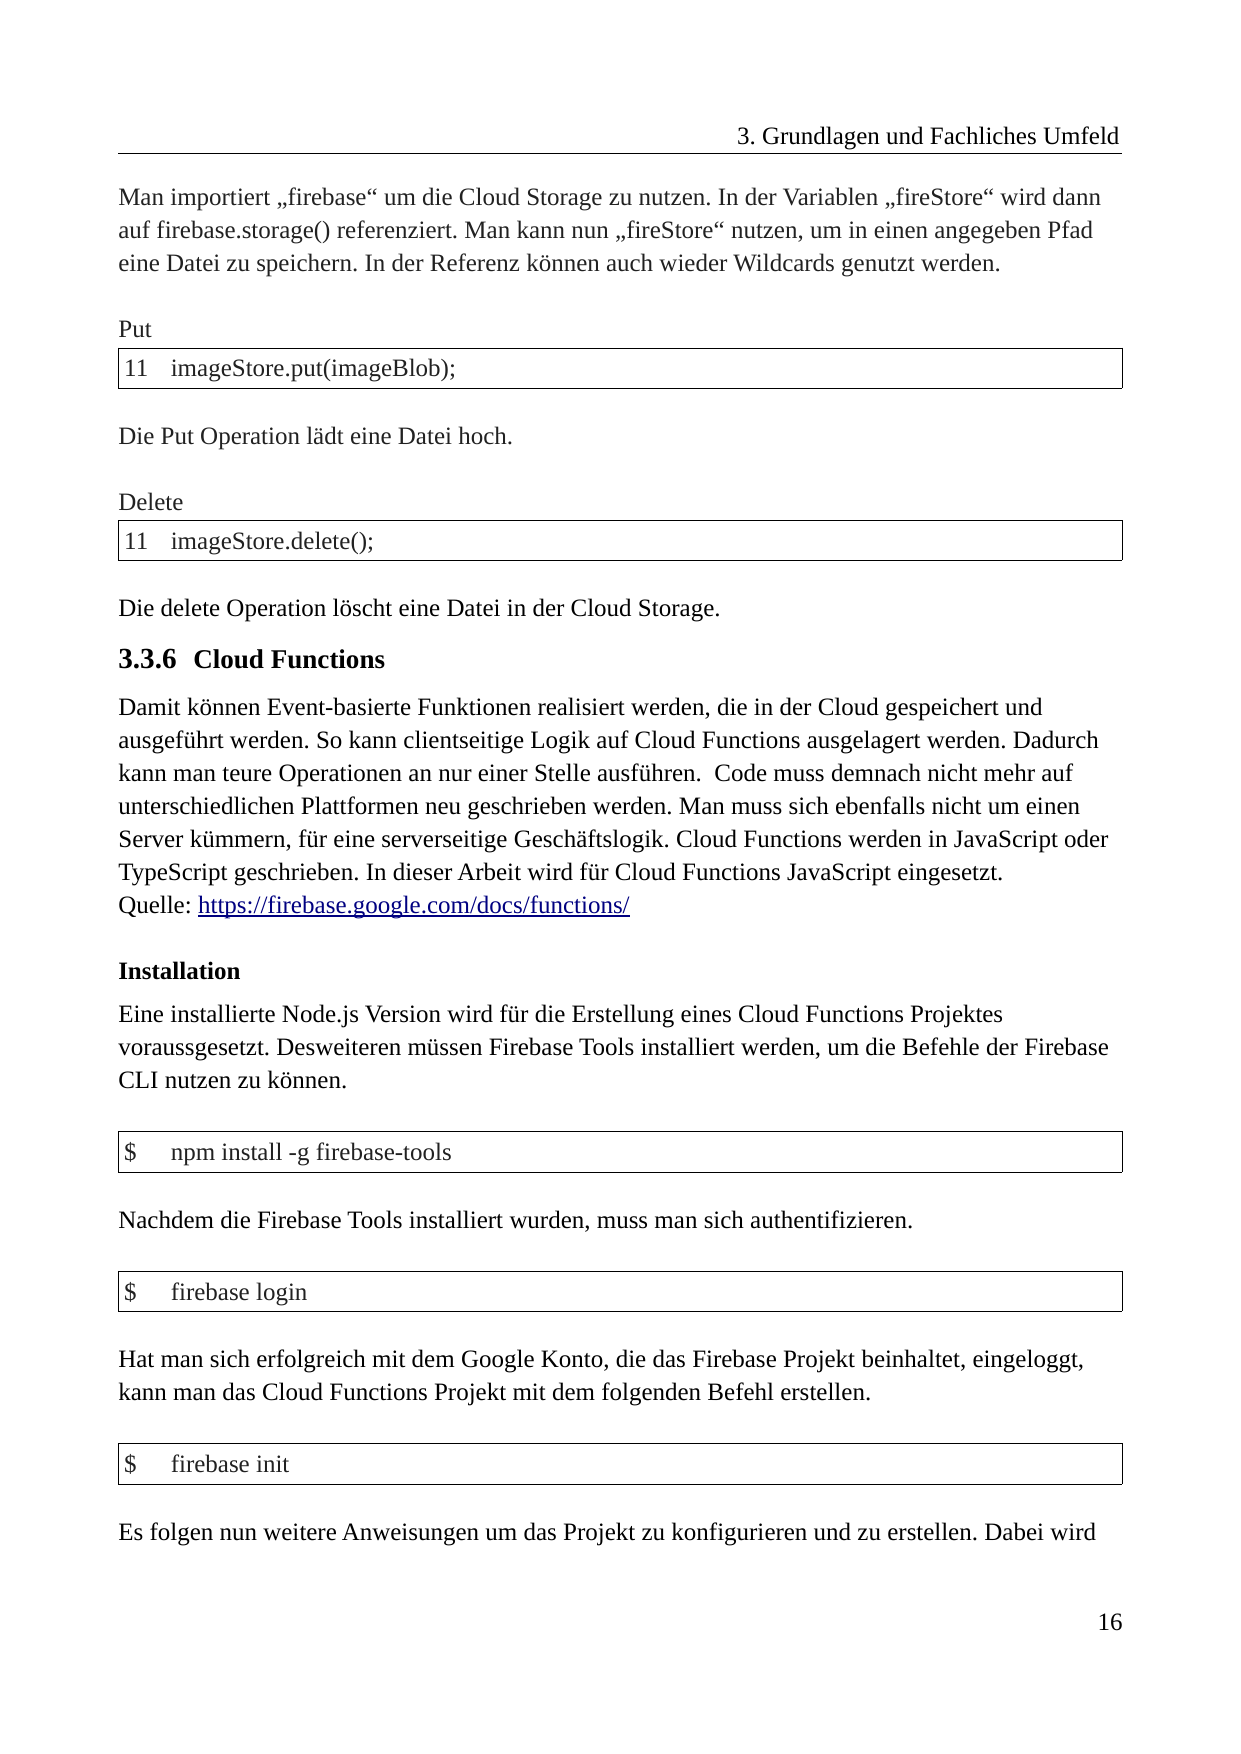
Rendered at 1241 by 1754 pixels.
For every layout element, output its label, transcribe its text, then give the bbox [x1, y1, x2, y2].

subtitle Cloud Functions [118, 641, 1122, 674]
table_header $ [119, 1444, 165, 1484]
text Man importiert „firebase“ um die Cloud Storage zu nutzen. In der Variablen „fireStore“ wird dann auf firebase.storage() referenziert. Man kann nun „fireStore“ nutzen, um in einen angegeben Pfad eine Datei zu speichern. In der Referenz können auch wieder Wildcards genutzt werden. [118, 182, 1122, 277]
text Eine installierte Node.js Version wird für die Erstellung eines Cloud Functions Projektes voraussgesetzt. Desweiteren müssen Firebase Tools installiert werden, um die Befehle der Firebase CLI nutzen zu können. [118, 999, 1122, 1094]
table_header npm install -g firebase-tools [165, 1132, 1122, 1172]
table_header 11 [119, 349, 165, 388]
text Put [118, 314, 1122, 343]
text Delete [118, 487, 1122, 516]
table_header firebase init [165, 1444, 1122, 1484]
text Die delete Operation löscht eine Datei in der Cloud Storage. [118, 593, 1122, 622]
text Damit können Event-basierte Funktionen realisiert werden, die in der Cloud gespeichert und ausgeführt werden. So kann clientseitige Logik auf Cloud Functions ausgelagert werden. Dadurch kann man teure Operationen an nur einer Stelle ausführen. Code muss demnach nicht mehr auf unterschiedlichen Plattformen neu geschrieben werden. Man muss sich ebenfalls nicht um einen Server kümmern, für eine serverseitige Geschäftslogik. Cloud Functions werden in JavaScript oder TypeScript geschrieben. In dieser Arbeit wird für Cloud Functions JavaScript eingesetzt. [118, 692, 1122, 886]
text Quelle: https://firebase.google.com/docs/functions/ [118, 890, 1122, 919]
text Hat man sich erfolgreich mit dem Google Konto, die das Firebase Projekt beinhaltet, eingeloggt, kann man das Cloud Functions Projekt mit dem folgenden Befehl erstellen. [118, 1344, 1122, 1406]
table_header firebase login [165, 1272, 1122, 1311]
text Installation [118, 956, 1122, 985]
table_header $ [119, 1132, 165, 1172]
table_header 11 [119, 521, 165, 560]
text Es folgen nun weitere Anweisungen um das Projekt zu konfigurieren und zu erstellen. Dabei wird [118, 1517, 1122, 1546]
table_header imageStore.put(imageBlob); [165, 349, 1122, 388]
text Die Put Operation lädt eine Datei hoch. [118, 421, 1122, 449]
table_header imageStore.delete(); [165, 521, 1122, 560]
text Nachdem die Firebase Tools installiert wurden, muss man sich authentifizieren. [118, 1205, 1122, 1233]
table_header $ [119, 1272, 165, 1311]
